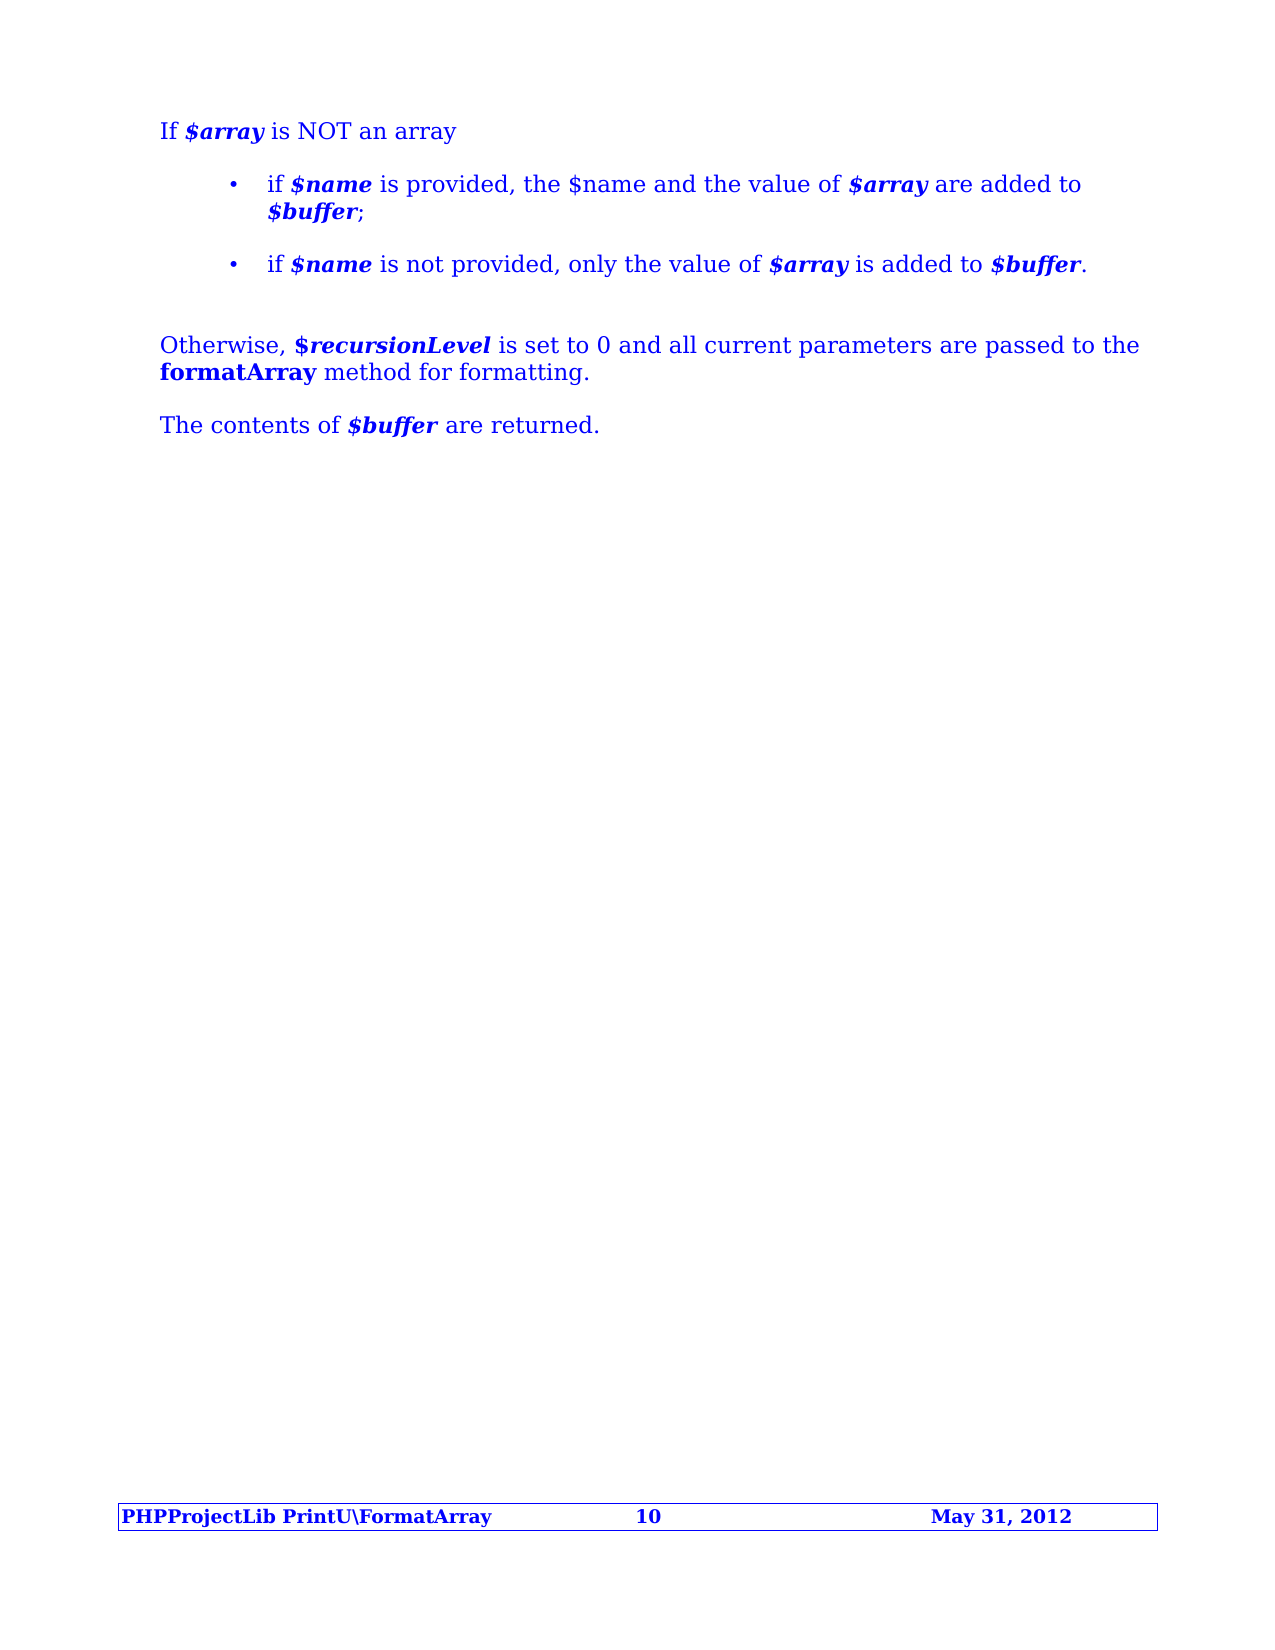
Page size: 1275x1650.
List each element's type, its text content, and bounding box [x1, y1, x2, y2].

text The contents of $buffer are returned. [159, 412, 1157, 439]
list if $name is provided, the $name and the value of $array are added to $buffer; [229, 171, 1157, 225]
text Otherwise, $recursionLevel is set to 0 and all current parameters are passed to the formatArray method for formatting. [159, 331, 1157, 385]
text If $array is NOT an array [159, 118, 1157, 145]
list if $name is not provided, only the value of $array is added to $buffer. [229, 251, 1157, 278]
